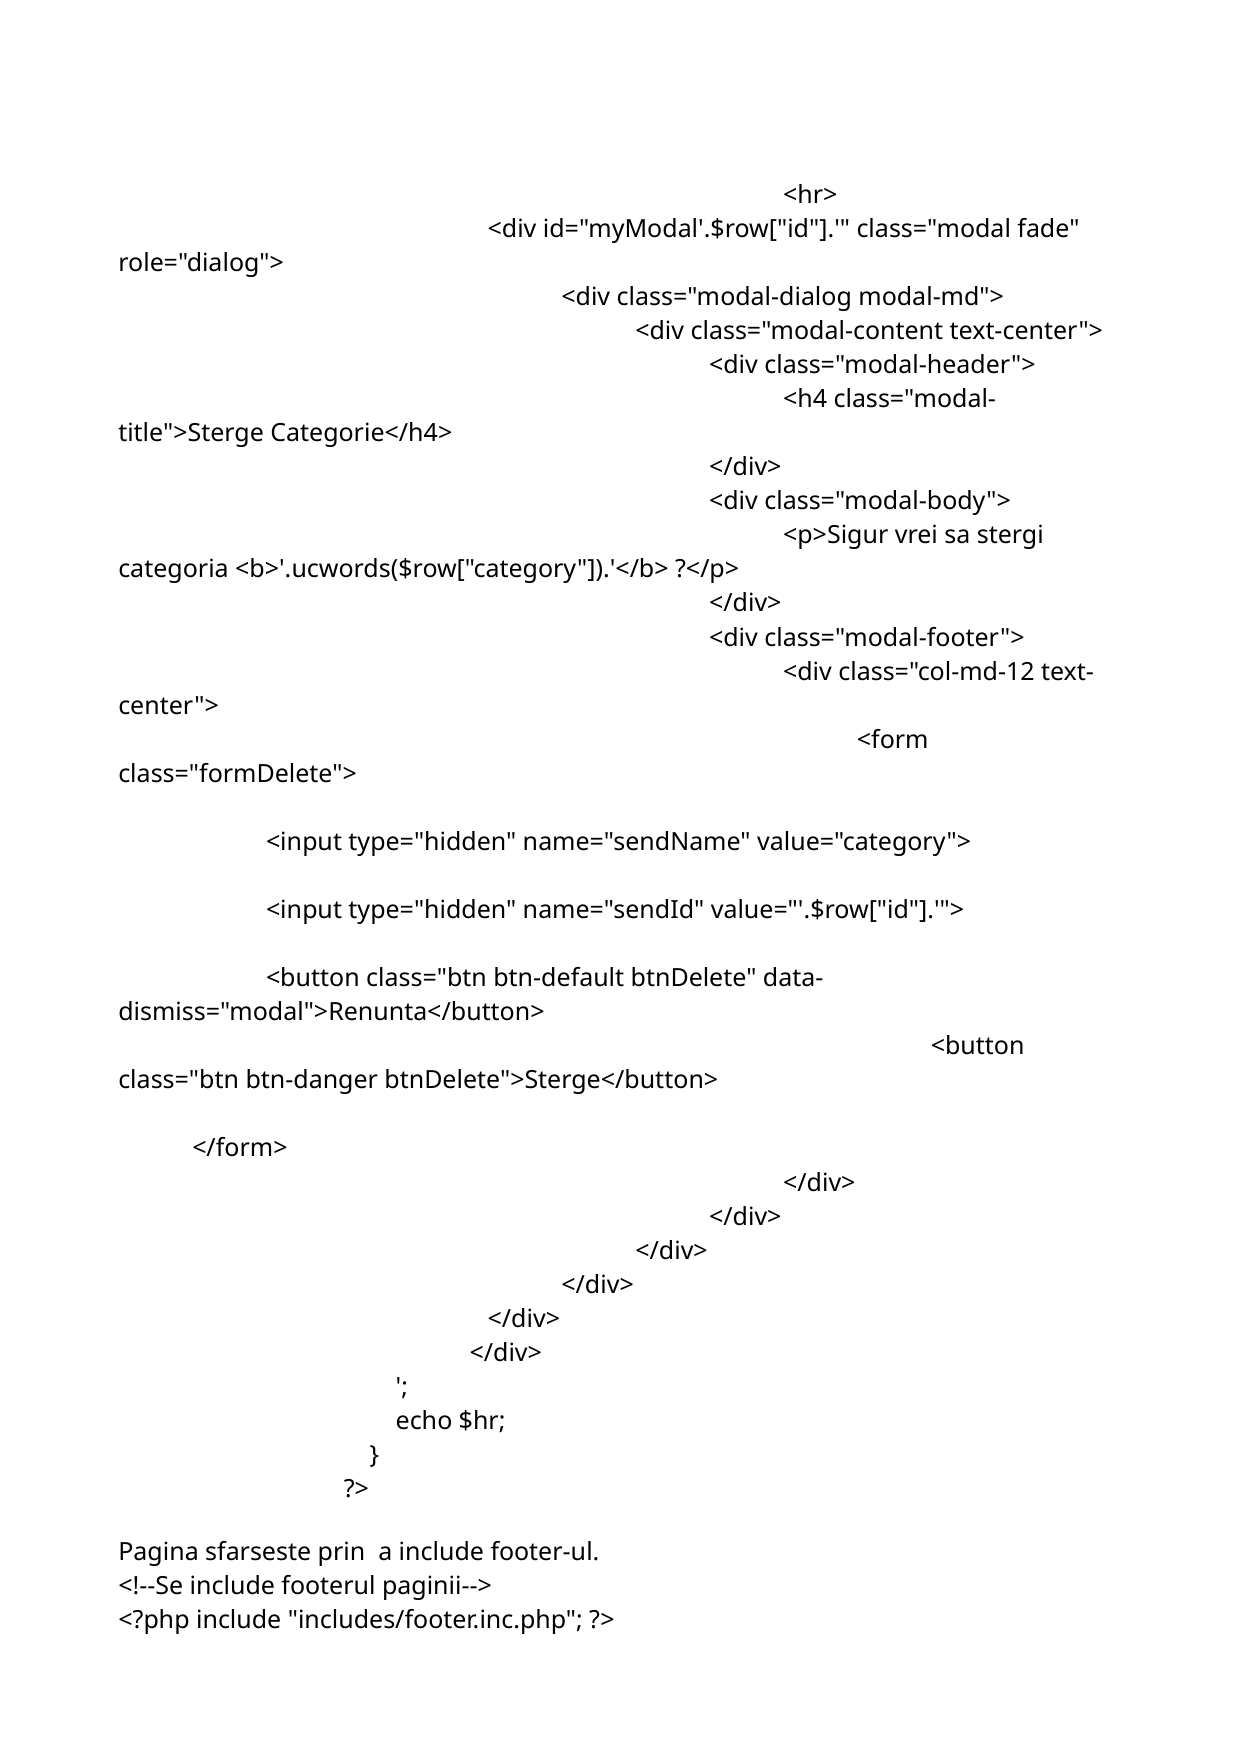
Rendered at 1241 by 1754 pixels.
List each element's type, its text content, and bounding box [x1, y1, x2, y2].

text ?> [118, 1471, 1122, 1505]
text <p>Sigur vrei sa stergi categoria <b>'.ucwords($row["category"]).'</b> ?</p> [118, 517, 1122, 585]
text </div> [118, 585, 1122, 619]
text <div class="modal-footer"> [118, 619, 1122, 653]
text </div> [118, 1164, 1122, 1198]
text } [118, 1437, 1122, 1471]
text echo $hr; [118, 1403, 1122, 1437]
text </div> [118, 1198, 1122, 1232]
text <button class="btn btn-default btnDelete" data-dismiss="modal">Renunta</button> [118, 926, 1122, 1028]
text <hr> [118, 176, 1122, 210]
text </div> [118, 1232, 1122, 1266]
text <h4 class="modal-title">Sterge Categorie</h4> [118, 381, 1122, 449]
text </form> [118, 1096, 1122, 1164]
text Pagina sfarseste prin a include footer-ul. [118, 1533, 1122, 1568]
text </div> [118, 1266, 1122, 1300]
text <!--Se include footerul paginii--> [118, 1568, 1122, 1602]
text <div class="col-md-12 text-center"> [118, 653, 1122, 721]
text <div class="modal-body"> [118, 483, 1122, 517]
text </div> [118, 1300, 1122, 1334]
text </div> [118, 449, 1122, 483]
text <div class="modal-content text-center"> [118, 313, 1122, 347]
text <div id="myModal'.$row["id"].'" class="modal fade" role="dialog"> [118, 210, 1122, 278]
text <?php include "includes/footer.inc.php"; ?> [118, 1602, 1122, 1636]
text <button class="btn btn-danger btnDelete">Sterge</button> [118, 1028, 1122, 1096]
text <div class="modal-header"> [118, 347, 1122, 381]
text <form class="formDelete"> [118, 721, 1122, 789]
text <div class="modal-dialog modal-md"> [118, 278, 1122, 313]
text </div> [118, 1334, 1122, 1368]
text <input type="hidden" name="sendId" value="'.$row["id"].'"> [118, 858, 1122, 926]
text <input type="hidden" name="sendName" value="category"> [118, 789, 1122, 858]
text '; [118, 1368, 1122, 1403]
